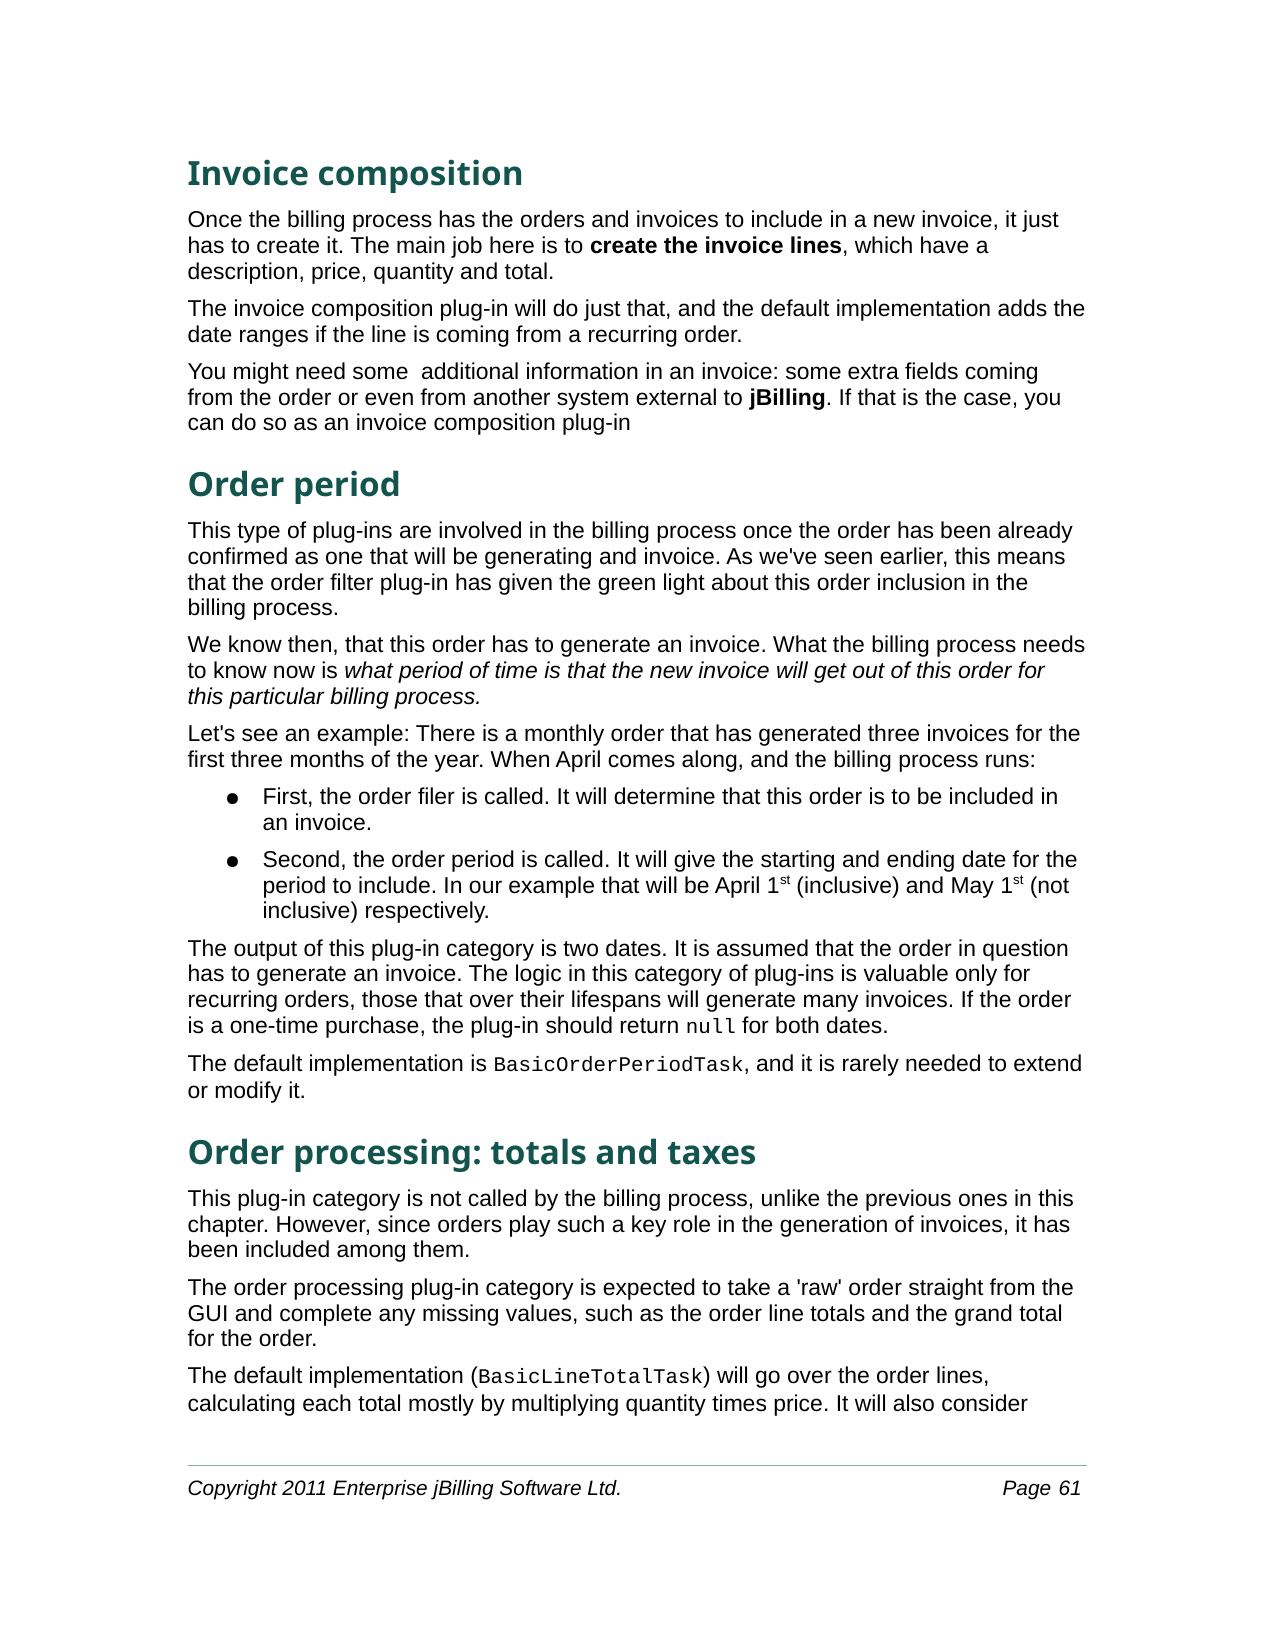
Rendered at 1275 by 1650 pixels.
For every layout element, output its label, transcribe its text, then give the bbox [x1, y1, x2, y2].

subtitle Invoice composition [187, 150, 1087, 195]
text We know then, that this order has to generate an invoice. What the billing process needs to know now is what period of time is that the new invoice will get out of this order for this particular billing process. [187, 632, 1087, 709]
text Once the billing process has the orders and invoices to include in a new invoice, it just has to create it. The main job here is to create the invoice lines, which have a description, price, quantity and total. [187, 207, 1087, 284]
text This plug-in category is not called by the billing process, unlike the previous ones in this chapter. However, since orders play such a key role in the generation of invoices, it has been included among them. [187, 1186, 1087, 1263]
text The order processing plug-in category is expected to take a 'raw' order straight from the GUI and complete any missing values, such as the order line totals and the grand total for the order. [187, 1274, 1087, 1351]
text The invoice composition plug-in will do just that, and the default implementation adds the date ranges if the line is coming from a recurring order. [187, 296, 1087, 347]
text This type of plug-ins are involved in the billing process once the order has been already confirmed as one that will be generating and invoice. As we've seen earlier, this means that the order filter plug-in has given the green light about this order inclusion in the billing process. [187, 518, 1087, 620]
text Let's see an example: There is a monthly order that has generated three invoices for the first three months of the year. When April comes along, and the billing process runs: [187, 721, 1087, 772]
text The default implementation is BasicOrderPeriodTask, and it is rarely needed to extend or modify it. [187, 1051, 1087, 1104]
subtitle Order processing: totals and taxes [187, 1129, 1087, 1174]
text The default implementation (BasicLineTotalTask) will go over the order lines, calculating each total mostly by multiplying quantity times price. It will also consider [187, 1363, 1087, 1416]
list Second, the order period is called. It will give the starting and ending date for the period to include. In our example that will be April 1st (inclusive) and May 1st (not inclusive) respectively. [225, 847, 1087, 924]
text You might need some additional information in an invoice: some extra fields coming from the order or even from another system external to jBilling. If that is the case, you can do so as an invoice composition plug-in [187, 359, 1087, 436]
text The output of this plug-in category is two dates. It is assumed that the order in question has to generate an invoice. The logic in this category of plug-ins is valuable only for recurring orders, those that over their lifespans will generate many invoices. If the order is a one-time purchase, the plug-in should return null for both dates. [187, 936, 1087, 1039]
subtitle Order period [187, 461, 1087, 506]
list First, the order filer is called. It will determine that this order is to be included in an invoice. [225, 784, 1087, 835]
